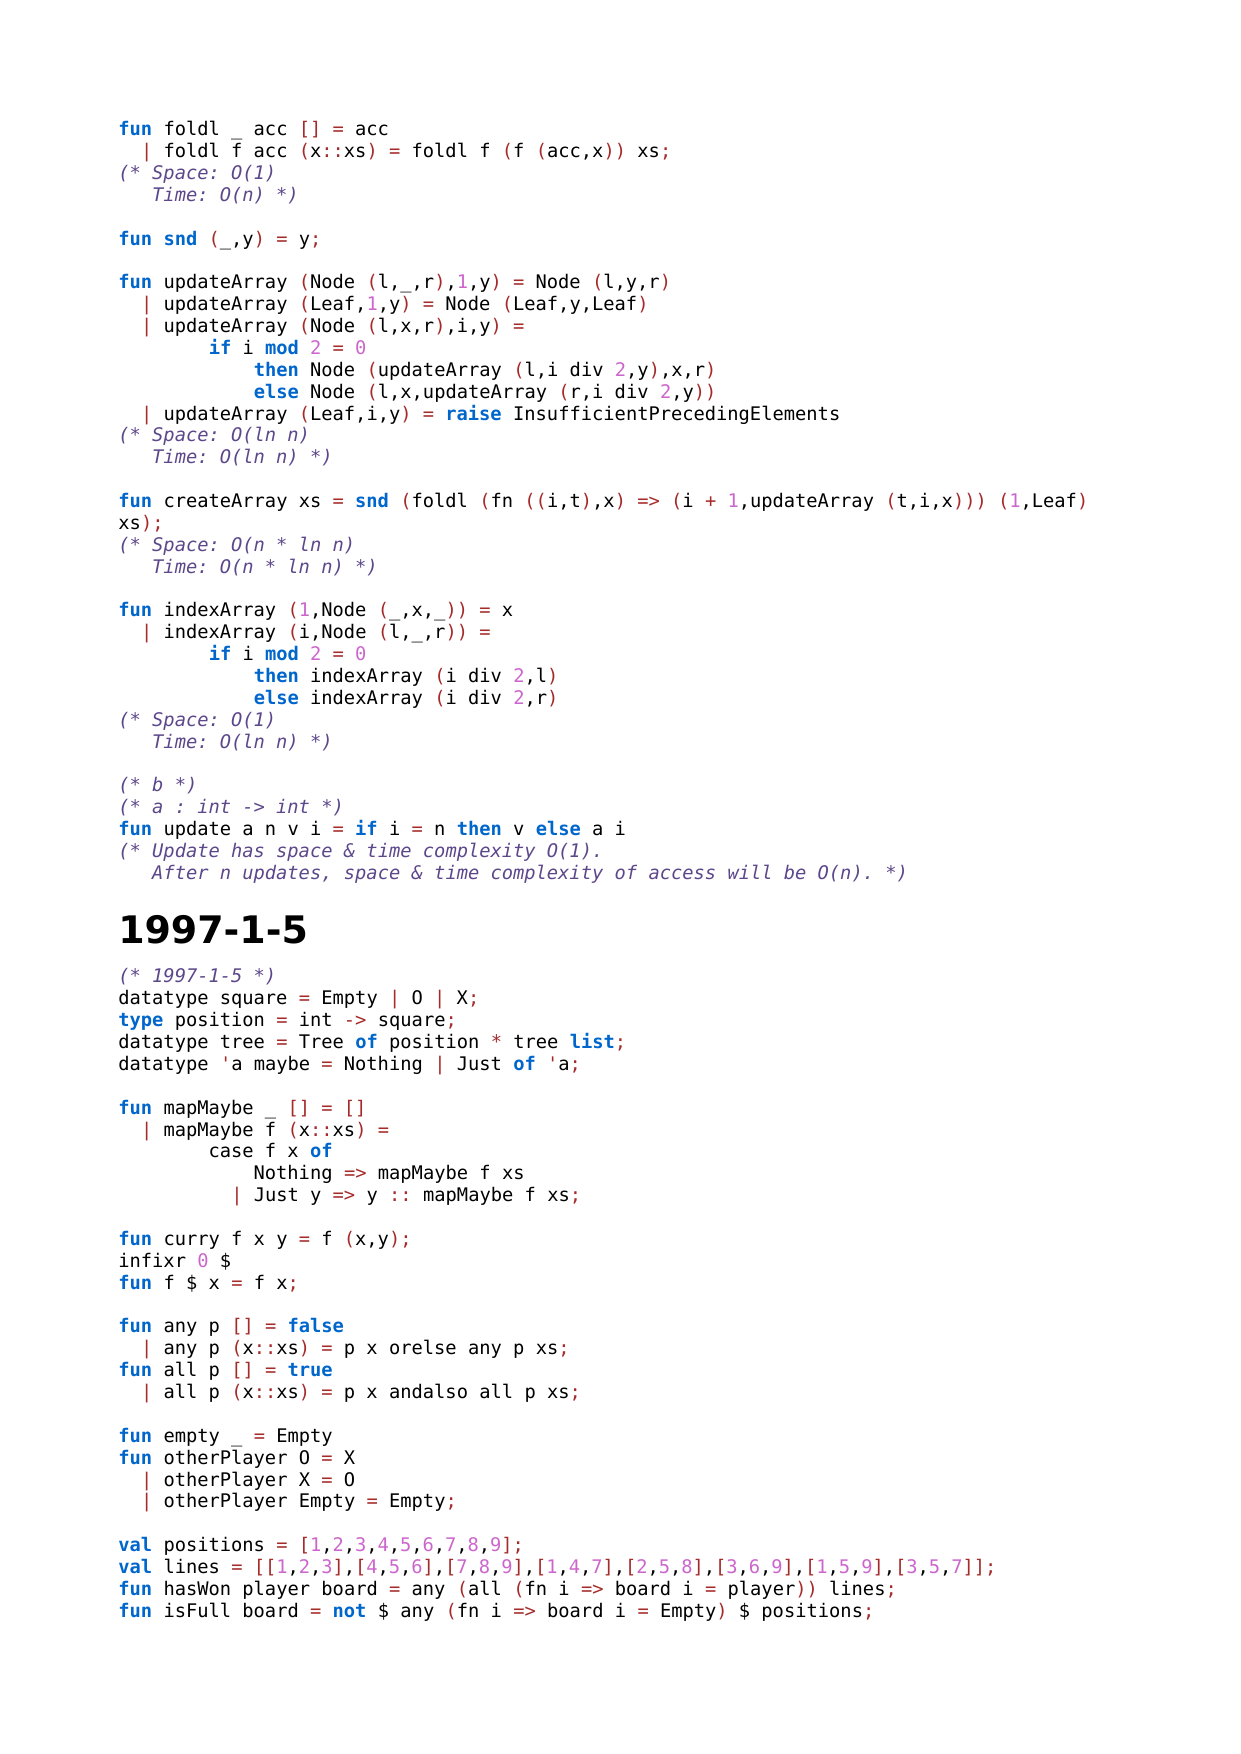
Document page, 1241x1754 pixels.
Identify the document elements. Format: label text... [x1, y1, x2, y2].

text | otherPlayer Empty = Empty; [118, 1490, 1122, 1512]
text val lines = [[1,2,3],[4,5,6],[7,8,9],[1,4,7],[2,5,8],[3,6,9],[1,5,9],[3,5,7]]; [118, 1556, 1122, 1578]
text infixr 0 $ [118, 1250, 1122, 1272]
text | mapMaybe f (x::xs) = [118, 1118, 1122, 1140]
text datatype square = Empty | O | X; [118, 987, 1122, 1009]
text if i mod 2 = 0 [118, 337, 1122, 359]
text (* Space: O(1) [118, 162, 1122, 184]
text then indexArray (i div 2,l) [118, 665, 1122, 687]
text fun isFull board = not $ any (fn i => board i = Empty) $ positions; [118, 1600, 1122, 1622]
text | any p (x::xs) = p x orelse any p xs; [118, 1337, 1122, 1359]
text After n updates, space & time complexity of access will be O(n). *) [118, 862, 1122, 884]
subtitle 1997-1-5 [118, 909, 1122, 953]
text then Node (updateArray (l,i div 2,y),x,r) [118, 359, 1122, 381]
text (* b *) [118, 774, 1122, 796]
text fun empty _ = Empty [118, 1425, 1122, 1447]
text | updateArray (Node (l,x,r),i,y) = [118, 315, 1122, 337]
text | updateArray (Leaf,i,y) = raise InsufficientPrecedingElements [118, 402, 1122, 424]
text fun curry f x y = f (x,y); [118, 1228, 1122, 1250]
text fun foldl _ acc [] = acc [118, 118, 1122, 140]
text if i mod 2 = 0 [118, 643, 1122, 665]
text fun updateArray (Node (l,_,r),1,y) = Node (l,y,r) [118, 271, 1122, 293]
text fun otherPlayer O = X [118, 1447, 1122, 1468]
text fun f $ x = f x; [118, 1272, 1122, 1293]
text Time: O(ln n) *) [118, 731, 1122, 752]
text fun update a n v i = if i = n then v else a i [118, 818, 1122, 840]
text (* Update has space & time complexity O(1). [118, 840, 1122, 862]
text Time: O(ln n) *) [118, 446, 1122, 468]
text | updateArray (Leaf,1,y) = Node (Leaf,y,Leaf) [118, 293, 1122, 315]
text type position = int -> square; [118, 1009, 1122, 1031]
text | indexArray (i,Node (l,_,r)) = [118, 621, 1122, 643]
text fun hasWon player board = any (all (fn i => board i = player)) lines; [118, 1578, 1122, 1600]
text | all p (x::xs) = p x andalso all p xs; [118, 1381, 1122, 1403]
text datatype tree = Tree of position * tree list; [118, 1031, 1122, 1053]
text | foldl f acc (x::xs) = foldl f (f (acc,x)) xs; [118, 140, 1122, 162]
text fun mapMaybe _ [] = [] [118, 1097, 1122, 1118]
text (* a : int -> int *) [118, 796, 1122, 818]
text (* Space: O(1) [118, 709, 1122, 731]
text datatype 'a maybe = Nothing | Just of 'a; [118, 1053, 1122, 1075]
text fun all p [] = true [118, 1359, 1122, 1381]
text fun createArray xs = snd (foldl (fn ((i,t),x) => (i + 1,updateArray (t,i,x))) (1,Leaf) xs); [118, 490, 1122, 534]
text fun indexArray (1,Node (_,x,_)) = x [118, 599, 1122, 621]
text (* 1997-1-5 *) [118, 965, 1122, 987]
text (* Space: O(n * ln n) [118, 534, 1122, 556]
text else Node (l,x,updateArray (r,i div 2,y)) [118, 381, 1122, 402]
text val positions = [1,2,3,4,5,6,7,8,9]; [118, 1534, 1122, 1556]
text (* Space: O(ln n) [118, 424, 1122, 446]
text Nothing => mapMaybe f xs [118, 1162, 1122, 1184]
text Time: O(n * ln n) *) [118, 556, 1122, 577]
text fun snd (_,y) = y; [118, 227, 1122, 249]
text | Just y => y :: mapMaybe f xs; [118, 1184, 1122, 1206]
text else indexArray (i div 2,r) [118, 687, 1122, 709]
text | otherPlayer X = O [118, 1468, 1122, 1490]
text Time: O(n) *) [118, 184, 1122, 206]
text case f x of [118, 1140, 1122, 1162]
text fun any p [] = false [118, 1315, 1122, 1337]
